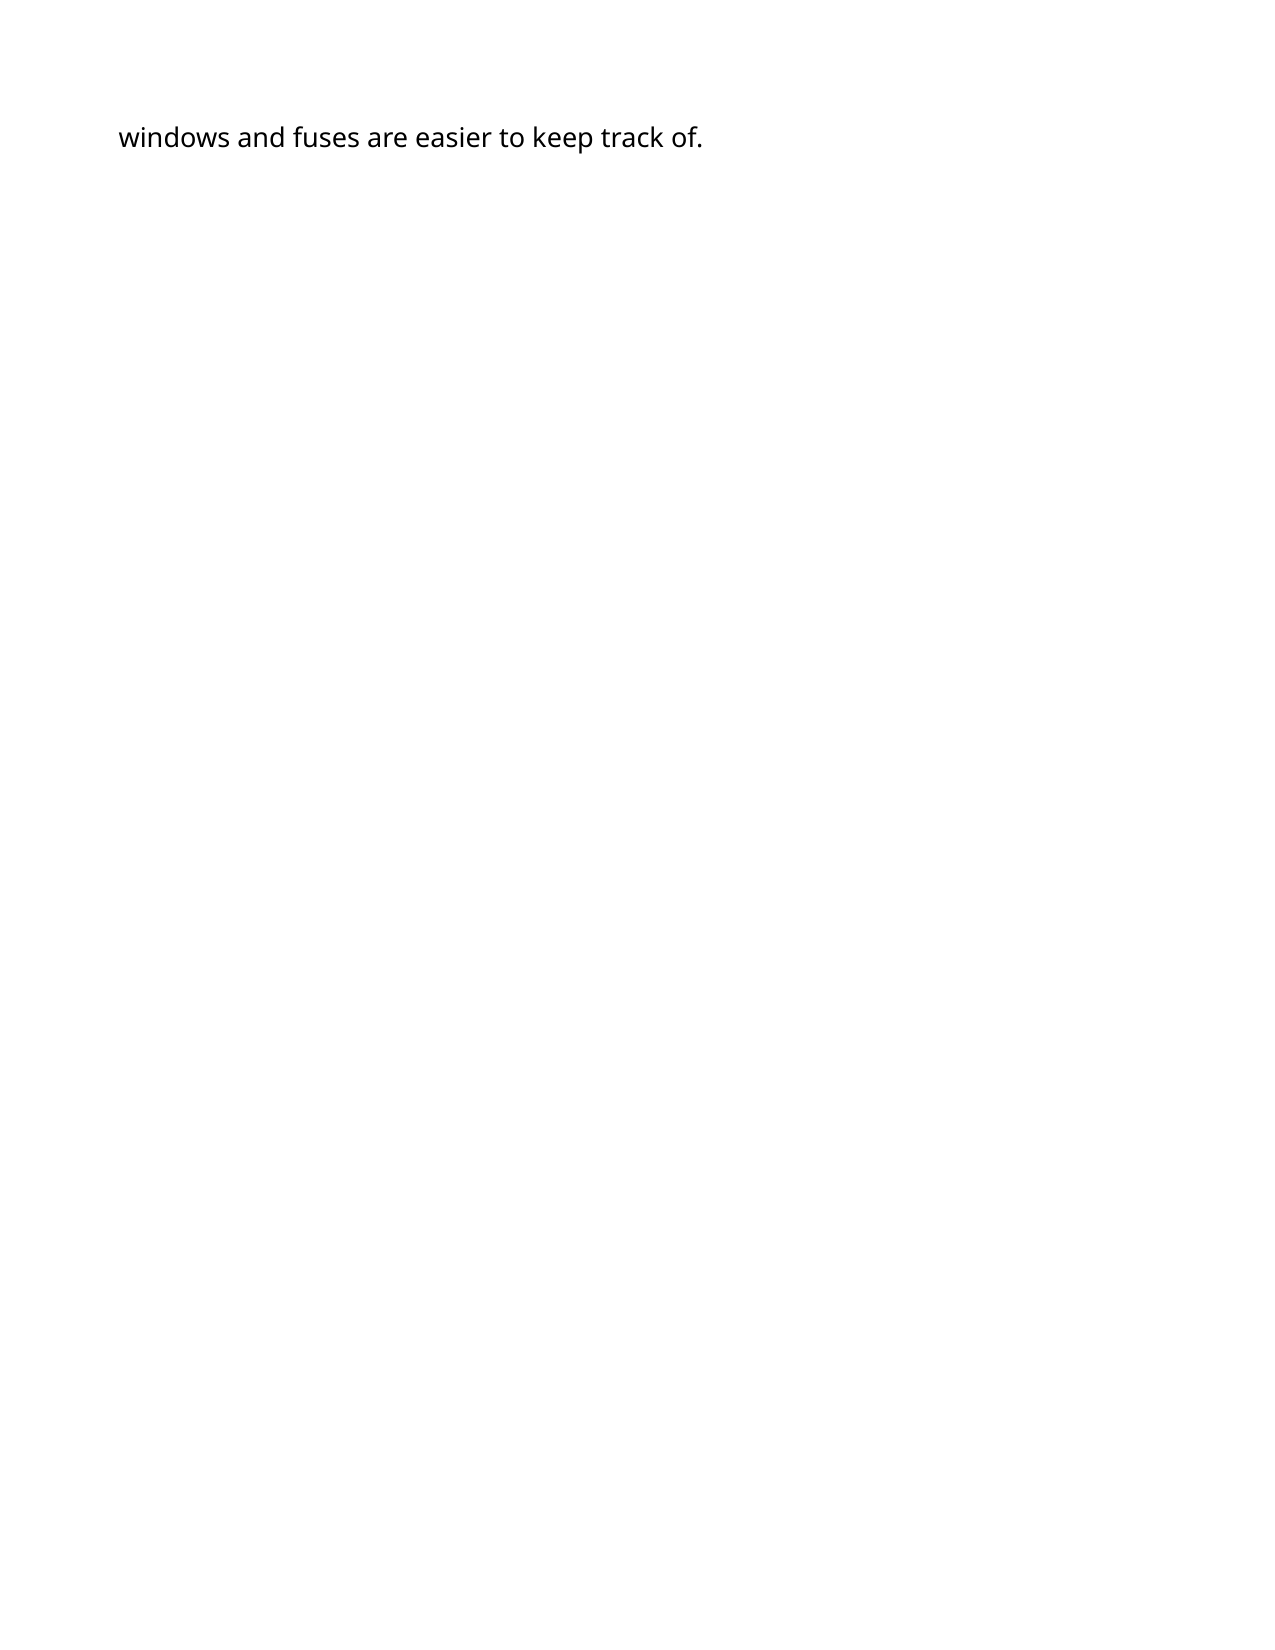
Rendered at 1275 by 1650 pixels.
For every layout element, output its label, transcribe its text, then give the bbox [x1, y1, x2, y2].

text windows and fuses are easier to keep track of. [118, 118, 1157, 155]
